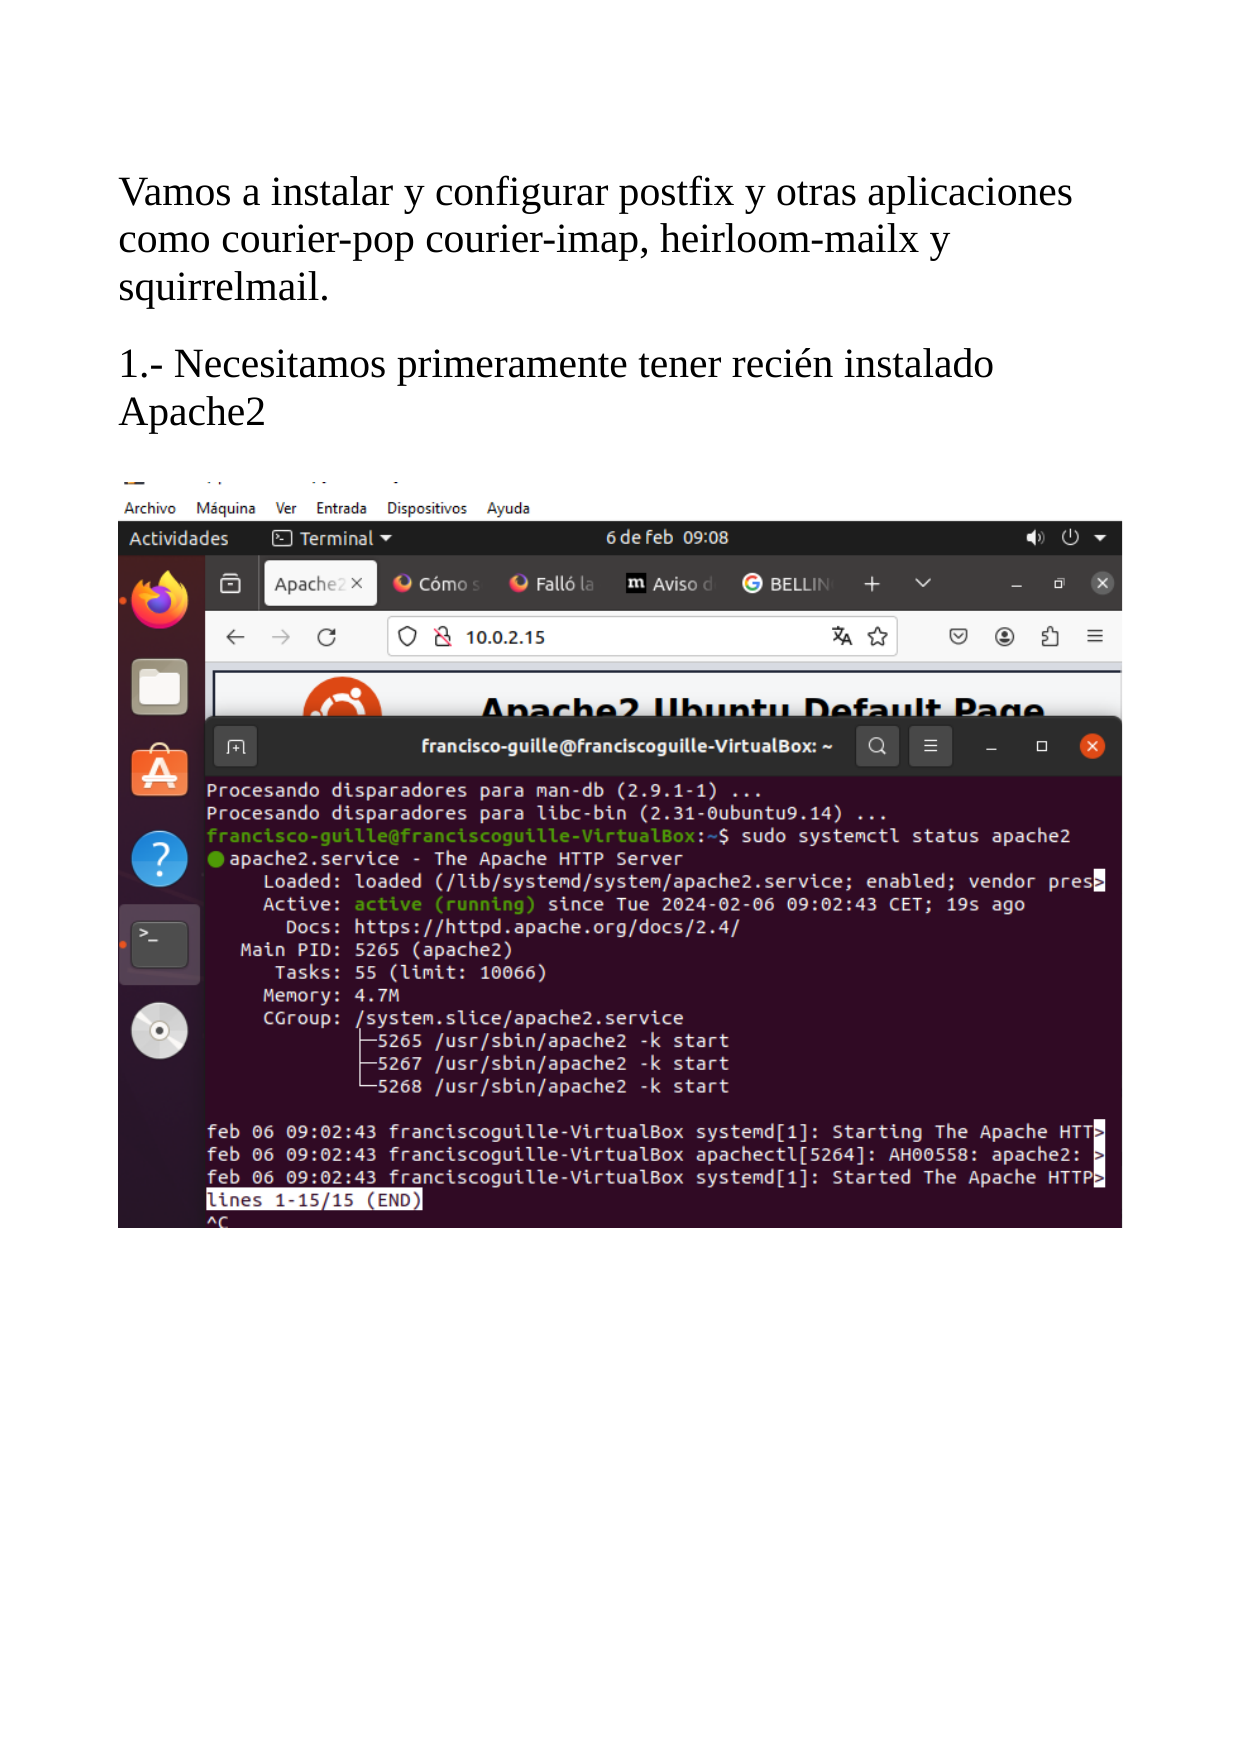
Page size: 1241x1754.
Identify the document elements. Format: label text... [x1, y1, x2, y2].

picture [118, 482, 1123, 1228]
text 1.- Necesitamos primeramente tener recién instalado Apache2 [118, 338, 1122, 434]
text Vamos a instalar y configurar postfix y otras aplicaciones como courier-pop courier-imap, heirloom-mailx y squirrelmail. [118, 166, 1122, 310]
